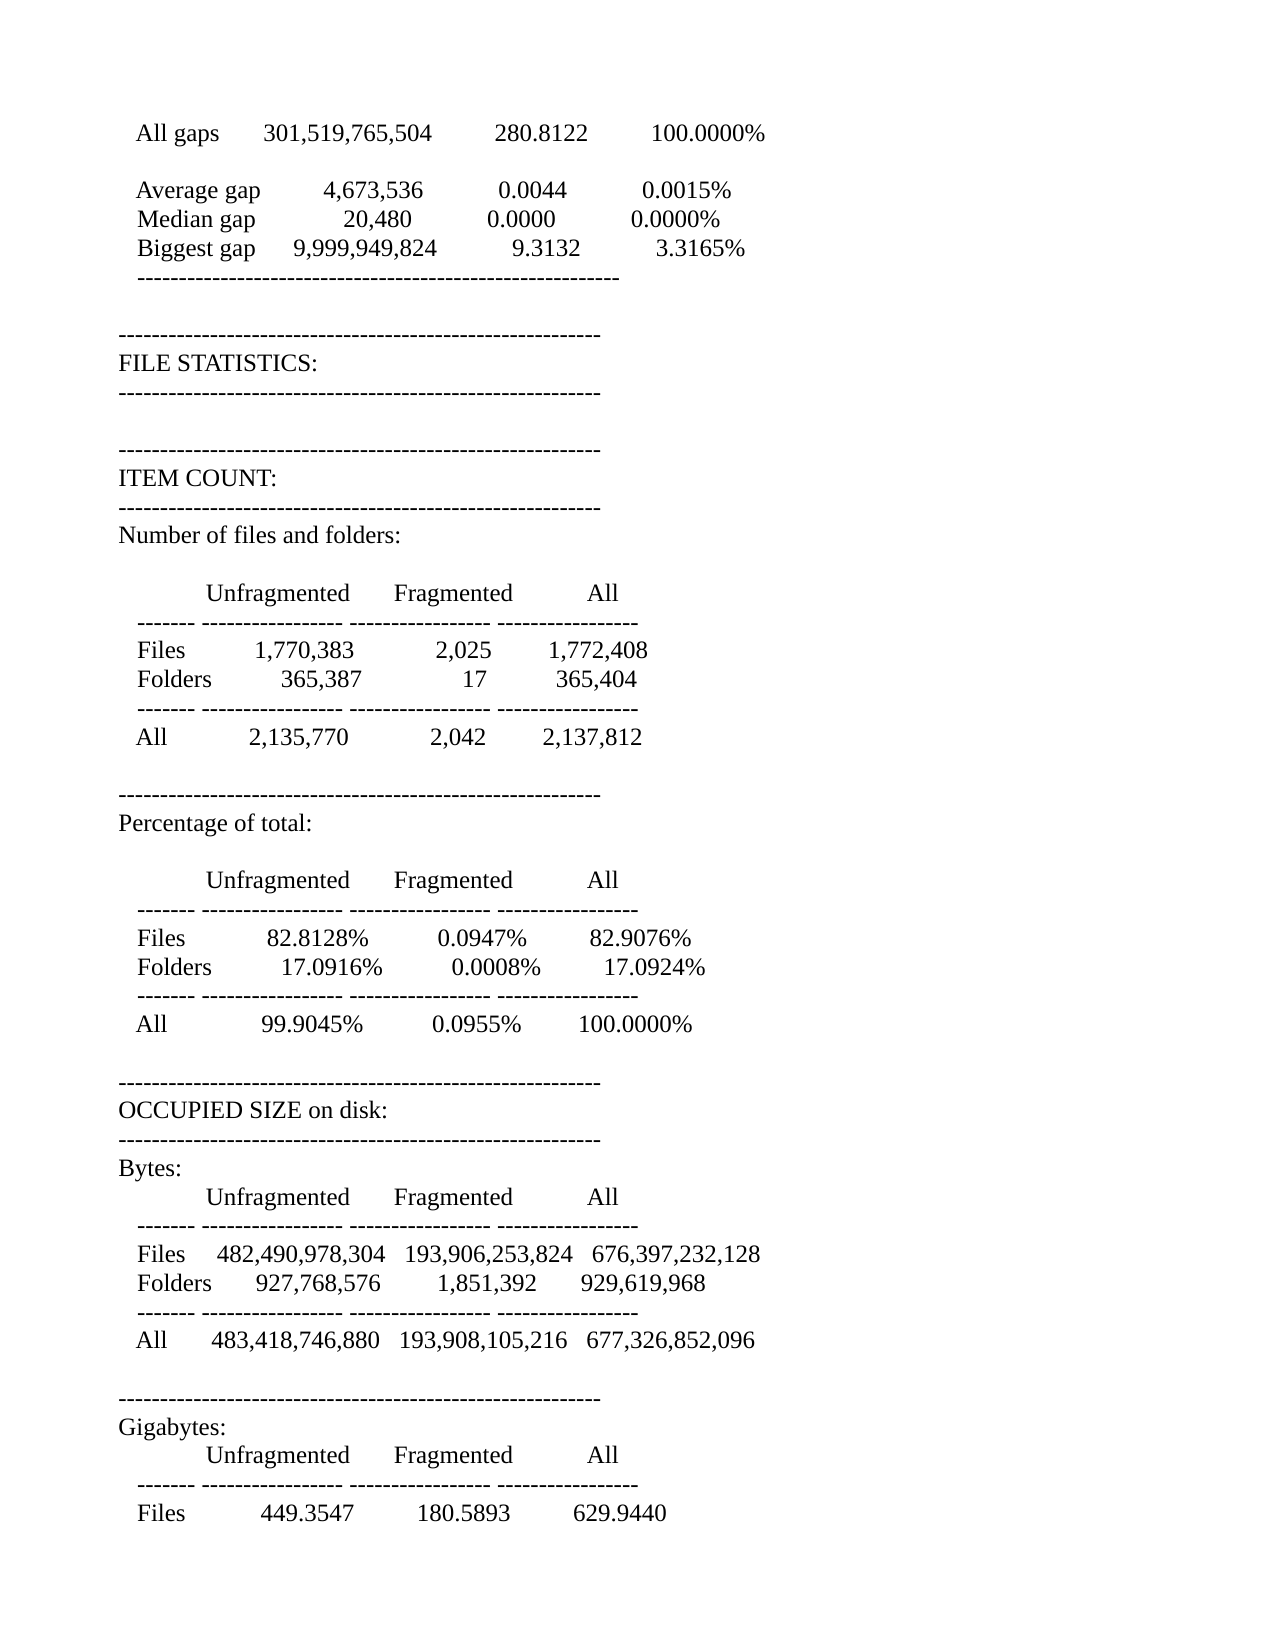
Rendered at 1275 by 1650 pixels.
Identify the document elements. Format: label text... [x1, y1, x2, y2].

text Unfragmented Fragmented All [118, 578, 1157, 607]
text ------- ----------------- ----------------- ----------------- [118, 693, 1157, 722]
text ---------------------------------------------------------- [118, 1383, 1157, 1412]
text ---------------------------------------------------------- [118, 319, 1157, 348]
text Gigabytes: [118, 1412, 1157, 1441]
text ---------------------------------------------------------- [118, 377, 1157, 406]
text All 483,418,746,880 193,908,105,216 677,326,852,096 [118, 1326, 1157, 1354]
text ------- ----------------- ----------------- ----------------- [118, 1297, 1157, 1326]
text Folders 17.0916% 0.0008% 17.0924% [118, 952, 1157, 981]
text OCCUPIED SIZE on disk: [118, 1096, 1157, 1124]
text Files 1,770,383 2,025 1,772,408 [118, 636, 1157, 664]
text Biggest gap 9,999,949,824 9.3132 3.3165% [118, 233, 1157, 262]
text ---------------------------------------------------------- [118, 779, 1157, 808]
text ------- ----------------- ----------------- ----------------- [118, 607, 1157, 636]
text ---------------------------------------------------------- [118, 434, 1157, 463]
text ------- ----------------- ----------------- ----------------- [118, 981, 1157, 1009]
text Number of files and folders: [118, 521, 1157, 549]
text ITEM COUNT: [118, 463, 1157, 492]
text Unfragmented Fragmented All [118, 1182, 1157, 1211]
text Files 449.3547 180.5893 629.9440 [118, 1498, 1157, 1527]
text ------- ----------------- ----------------- ----------------- [118, 1211, 1157, 1239]
text Bytes: [118, 1153, 1157, 1182]
text Files 482,490,978,304 193,906,253,824 676,397,232,128 [118, 1239, 1157, 1268]
text ---------------------------------------------------------- [118, 1124, 1157, 1153]
text Median gap 20,480 0.0000 0.0000% [118, 204, 1157, 233]
text All 2,135,770 2,042 2,137,812 [118, 722, 1157, 751]
text ------- ----------------- ----------------- ----------------- [118, 1469, 1157, 1498]
text Folders 365,387 17 365,404 [118, 664, 1157, 693]
text All gaps 301,519,765,504 280.8122 100.0000% [118, 118, 1157, 147]
text Unfragmented Fragmented All [118, 1441, 1157, 1469]
text Files 82.8128% 0.0947% 82.9076% [118, 923, 1157, 952]
text Average gap 4,673,536 0.0044 0.0015% [118, 176, 1157, 204]
text ------- ----------------- ----------------- ----------------- [118, 894, 1157, 923]
text FILE STATISTICS: [118, 348, 1157, 377]
text ---------------------------------------------------------- [118, 492, 1157, 521]
text ---------------------------------------------------------- [118, 262, 1157, 291]
text Unfragmented Fragmented All [118, 866, 1157, 894]
text All 99.9045% 0.0955% 100.0000% [118, 1009, 1157, 1038]
text ---------------------------------------------------------- [118, 1067, 1157, 1096]
text Folders 927,768,576 1,851,392 929,619,968 [118, 1268, 1157, 1297]
text Percentage of total: [118, 808, 1157, 837]
